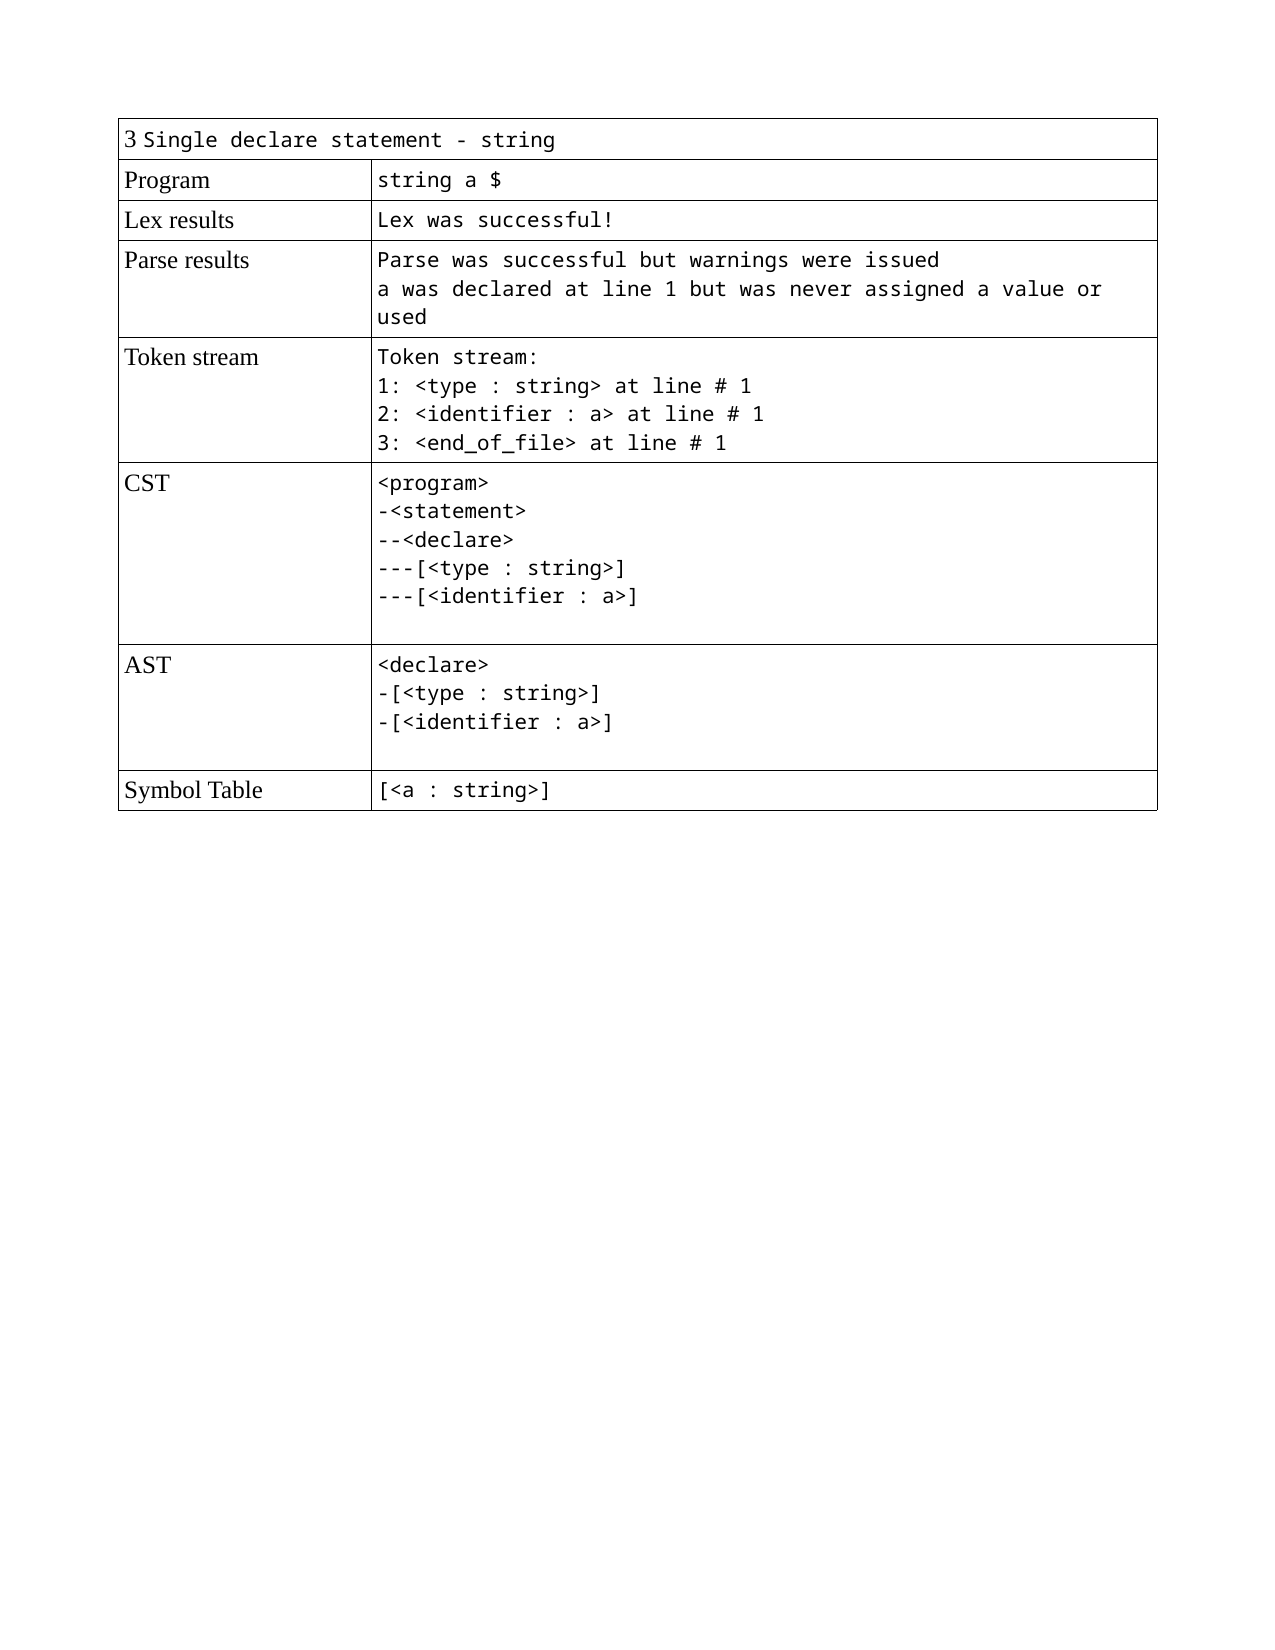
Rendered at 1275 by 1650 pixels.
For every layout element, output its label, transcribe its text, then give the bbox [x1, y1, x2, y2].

table_cell Lex was successful! [372, 201, 1157, 240]
table_cell string a $ [372, 160, 1157, 199]
table_cell [<a : string>] [372, 771, 1157, 810]
table_header 3 Single declare statement - string [119, 119, 1157, 159]
table_cell Parse was successful but warnings were issued a was declared at line 1 but was never assigned a value or used [372, 241, 1157, 337]
table_cell AST [119, 645, 371, 769]
table_cell CST [119, 463, 371, 644]
table_cell Lex results [119, 201, 371, 240]
table_cell <program> -<statement> --<declare> ---[<type : string>] ---[<identifier : a>] [372, 463, 1157, 644]
table_cell Token stream: 1: <type : string> at line # 1 2: <identifier : a> at line # 1 3: <end_of_file> at line # 1 [372, 338, 1157, 462]
table_cell Parse results [119, 241, 371, 337]
table_cell <declare> -[<type : string>] -[<identifier : a>] [372, 645, 1157, 769]
table_cell Symbol Table [119, 771, 371, 810]
table_cell Token stream [119, 338, 371, 462]
table_cell Program [119, 160, 371, 199]
